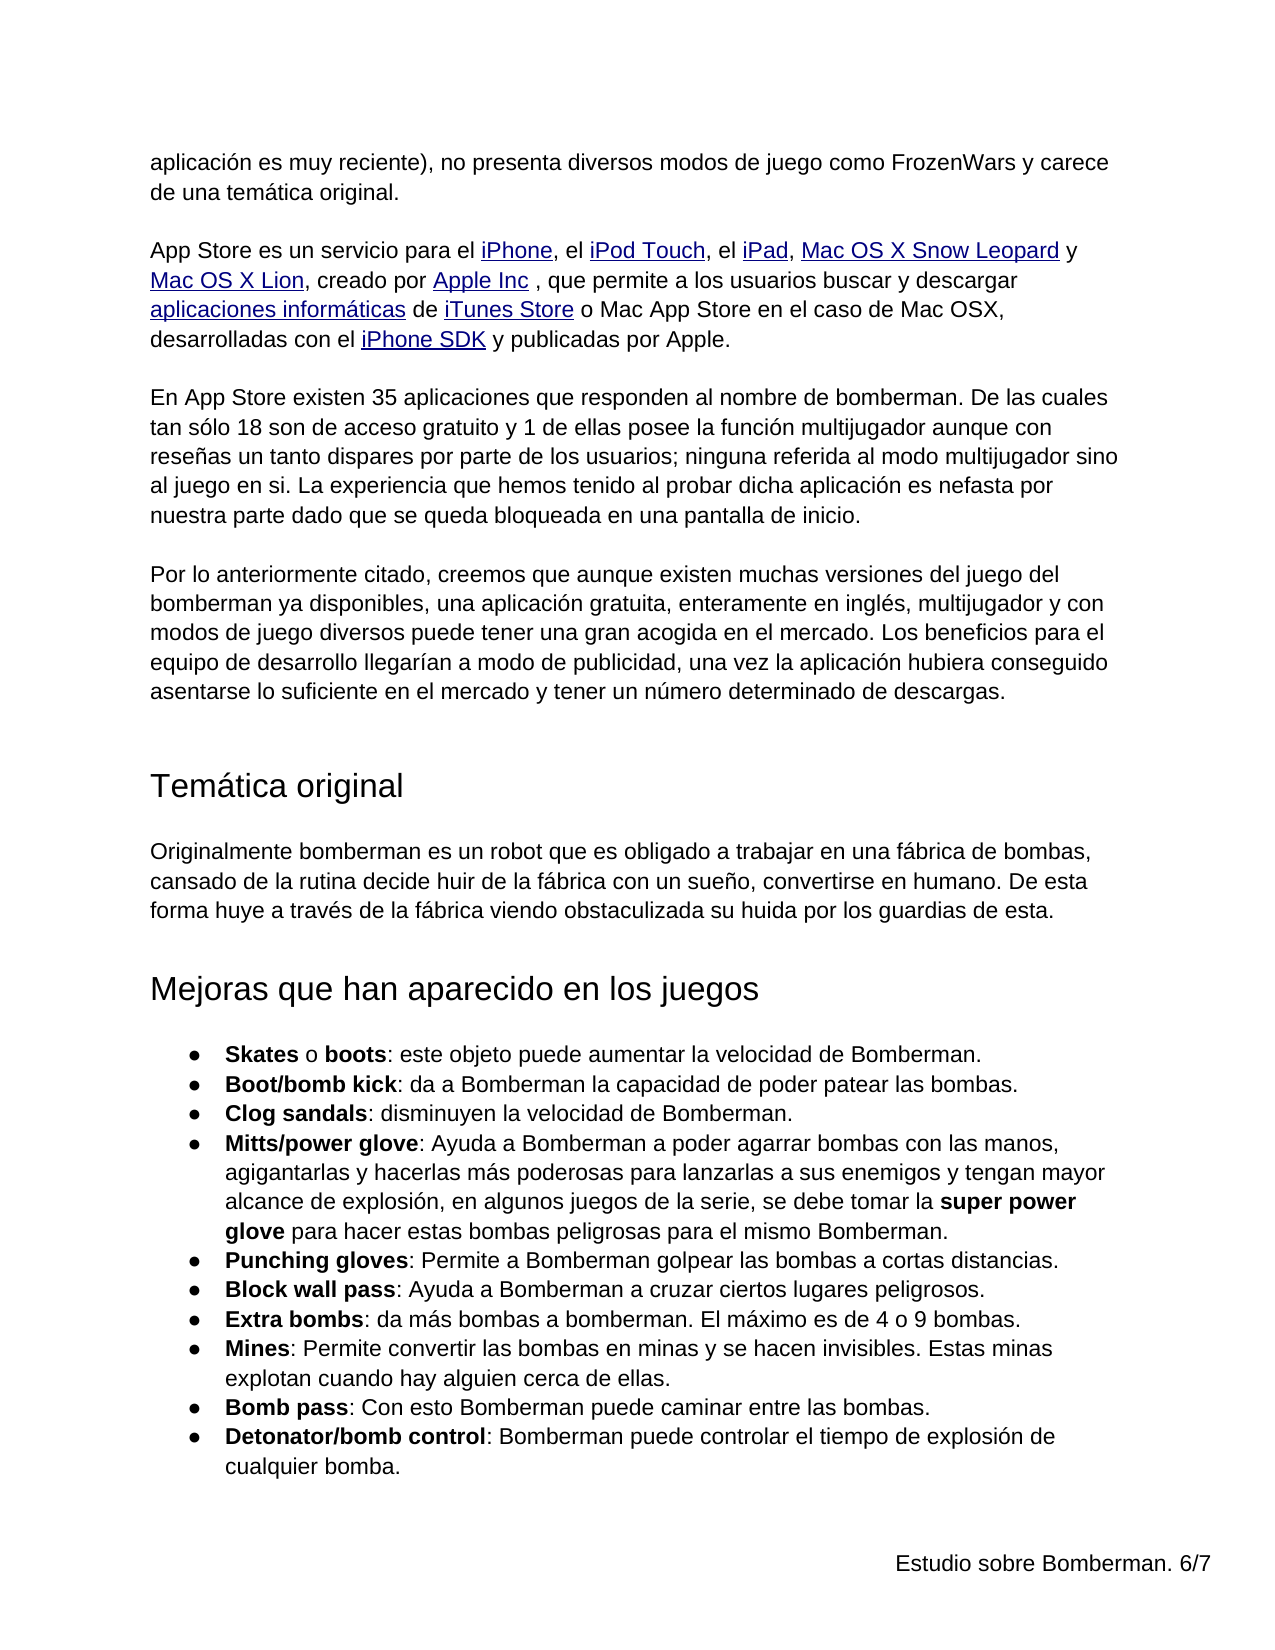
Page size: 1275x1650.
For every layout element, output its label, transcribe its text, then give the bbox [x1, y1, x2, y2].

text En App Store existen 35 aplicaciones que responden al nombre de bomberman. De las cuales tan sólo 18 son de acceso gratuito y 1 de ellas posee la función multijugador aunque con reseñas un tanto dispares por parte de los usuarios; ninguna referida al modo multijugador sino al juego en si. La experiencia que hemos tenido al probar dicha aplicación es nefasta por nuestra parte dado que se queda bloqueada en una pantalla de inicio. [150, 385, 1125, 528]
list Mines: Permite convertir las bombas en minas y se hacen invisibles. Estas minas explotan cuando hay alguien cerca de ellas. [187, 1336, 1125, 1391]
list Punching gloves: Permite a Bomberman golpear las bombas a cortas distancias. [187, 1248, 1125, 1273]
list Bomb pass: Con esto Bomberman puede caminar entre las bombas. [187, 1395, 1125, 1420]
list Extra bombs: da más bombas a bomberman. El máximo es de 4 o 9 bombas. [187, 1307, 1125, 1332]
list Skates o boots: este objeto puede aumentar la velocidad de Bomberman. [187, 1042, 1125, 1068]
text Temática original [150, 767, 1125, 804]
list Clog sandals: disminuyen la velocidad de Bomberman. [187, 1101, 1125, 1127]
text Por lo anteriormente citado, creemos que aunque existen muchas versiones del juego del bomberman ya disponibles, una aplicación gratuita, enteramente en inglés, multijugador y con modos de juego diversos puede tener una gran acogida en el mercado. Los beneficios para el equipo de desarrollo llegarían a modo de publicidad, una vez la aplicación hubiera conseguido asentarse lo suficiente en el mercado y tener un número determinado de descargas. [150, 561, 1125, 704]
text Mejoras que han aparecido en los juegos [150, 970, 1125, 1007]
list Mitts/power glove: Ayuda a Bomberman a poder agarrar bombas con las manos, agigantarlas y hacerlas más poderosas para lanzarlas a sus enemigos y tengan mayor alcance de explosión, en algunos juegos de la serie, se debe tomar la super power glove para hacer estas bombas peligrosas para el mismo Bomberman. [187, 1130, 1125, 1244]
list Block wall pass: Ayuda a Bomberman a cruzar ciertos lugares peligrosos. [187, 1277, 1125, 1303]
text App Store es un servicio para el iPhone, el iPod Touch, el iPad, Mac OS X Snow Leopard y Mac OS X Lion, creado por Apple Inc , que permite a los usuarios buscar y descargar aplicaciones informáticas de iTunes Store o Mac App Store en el caso de Mac OSX, desarrolladas con el iPhone SDK y publicadas por Apple. [150, 238, 1125, 352]
text Originalmente bomberman es un robot que es obligado a trabajar en una fábrica de bombas, cansado de la rutina decide huir de la fábrica con un sueño, convertirse en humano. De esta forma huye a través de la fábrica viendo obstaculizada su huida por los guardias de esta. [150, 839, 1125, 923]
text aplicación es muy reciente), no presenta diversos modos de juego como FrozenWars y carece de una temática original. [150, 150, 1125, 205]
list Detonator/bomb control: Bomberman puede controlar el tiempo de explosión de cualquier bomba. [187, 1424, 1125, 1479]
list Boot/bomb kick: da a Bomberman la capacidad de poder patear las bombas. [187, 1072, 1125, 1097]
